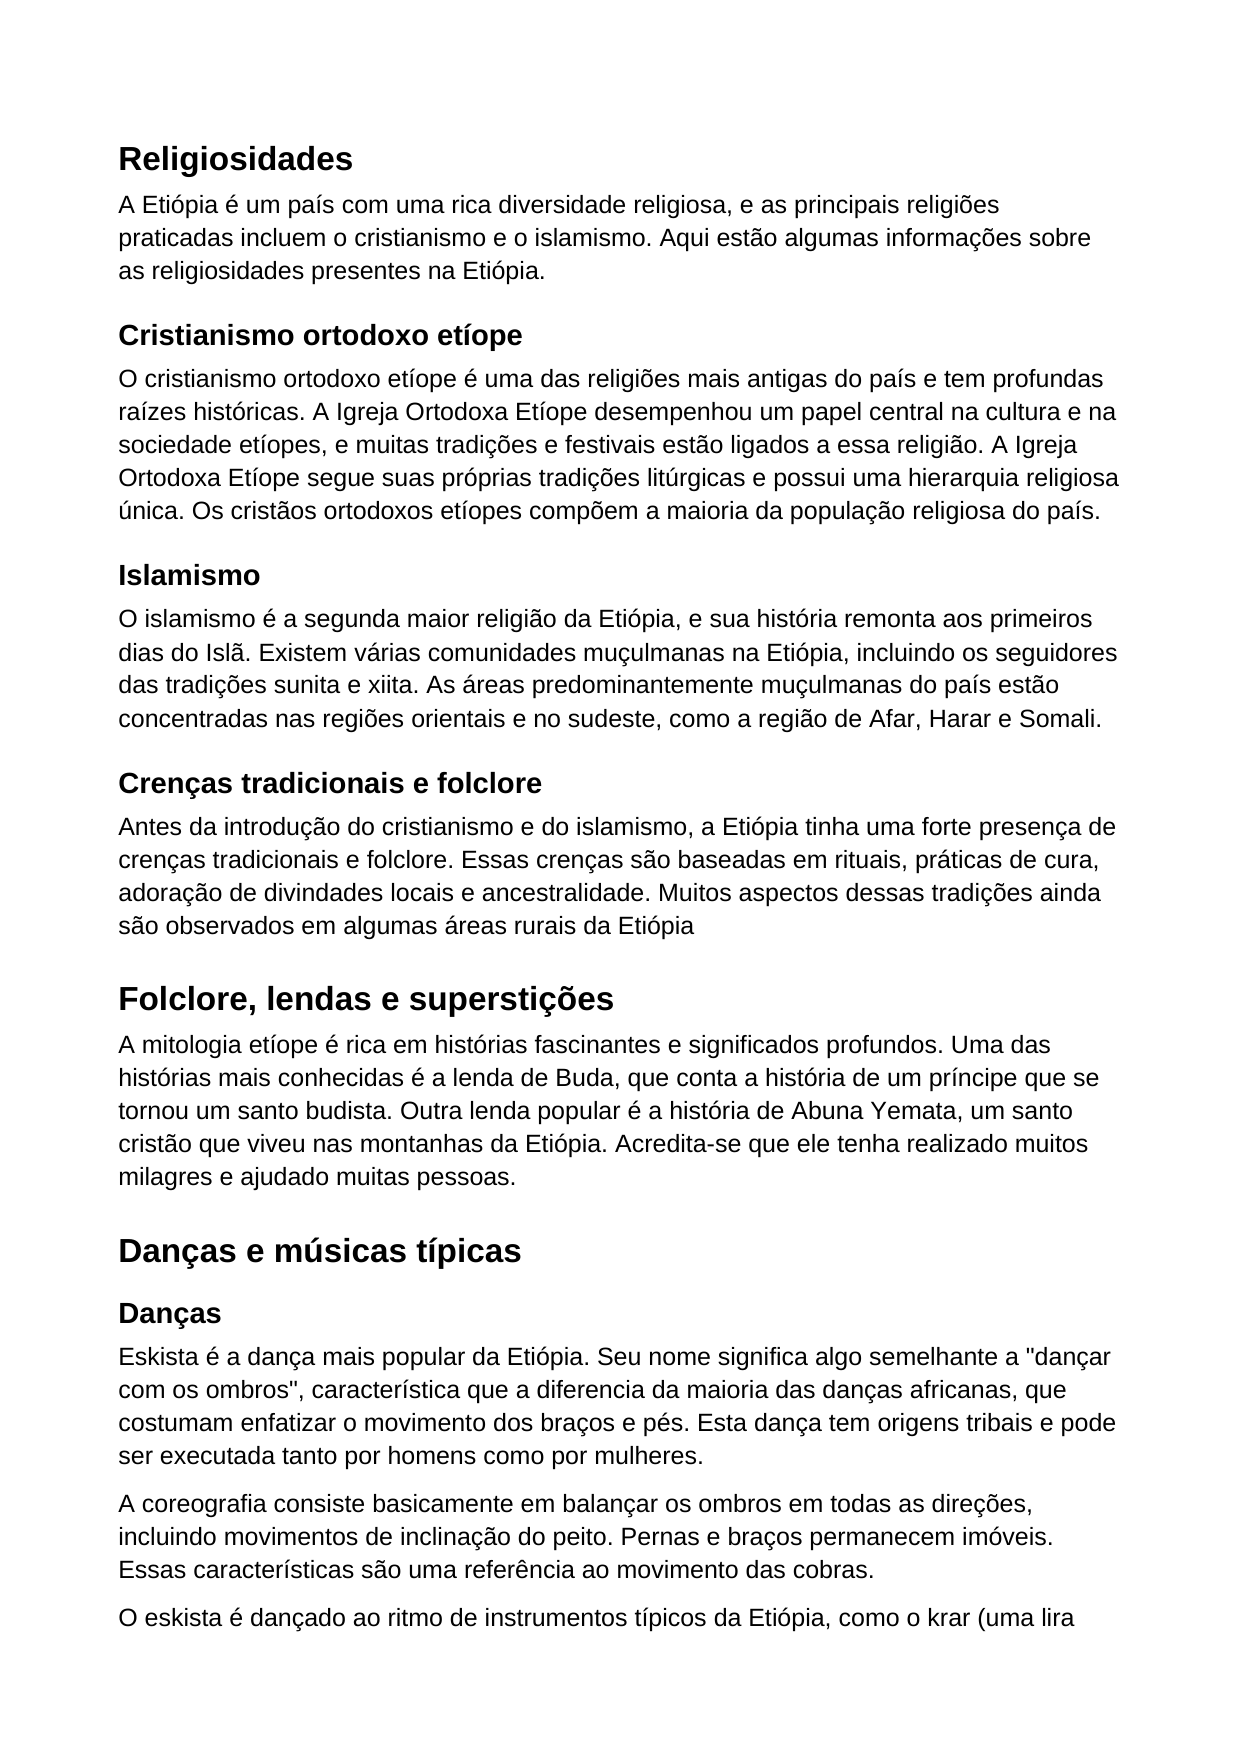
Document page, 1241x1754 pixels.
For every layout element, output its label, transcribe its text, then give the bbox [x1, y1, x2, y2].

subtitle Religiosidades [118, 139, 1122, 177]
subtitle Folclore, lendas e superstições [118, 979, 1122, 1018]
text A mitologia etíope é rica em histórias fascinantes e significados profundos. Uma das histórias mais conhecidas é a lenda de Buda, que conta a história de um príncipe que se tornou um santo budista. Outra lenda popular é a história de Abuna Yemata, um santo cristão que viveu nas montanhas da Etiópia. Acredita-se que ele tenha realizado muitos milagres e ajudado muitas pessoas. [118, 1030, 1122, 1191]
subtitle Danças e músicas típicas [118, 1231, 1122, 1269]
text O cristianismo ortodoxo etíope é uma das religiões mais antigas do país e tem profundas raízes históricas. A Igreja Ortodoxa Etíope desempenhou um papel central na cultura e na sociedade etíopes, e muitas tradições e festivais estão ligados a essa religião. A Igreja Ortodoxa Etíope segue suas próprias tradições litúrgicas e possui uma hierarquia religiosa única. Os cristãos ortodoxos etíopes compõem a maioria da população religiosa do país. [118, 364, 1122, 525]
text A coreografia consiste basicamente em balançar os ombros em todas as direções, incluindo movimentos de inclinação do peito. Pernas e braços permanecem imóveis. Essas características são uma referência ao movimento das cobras. [118, 1489, 1122, 1584]
text Antes da introdução do cristianismo e do islamismo, a Etiópia tinha uma forte presença de crenças tradicionais e folclore. Essas crenças são baseadas em rituais, práticas de cura, adoração de divindades locais e ancestralidade. Muitos aspectos dessas tradições ainda são observados em algumas áreas rurais da Etiópia [118, 812, 1122, 939]
text O islamismo é a segunda maior religião da Etiópia, e sua história remonta aos primeiros dias do Islã. Existem várias comunidades muçulmanas na Etiópia, incluindo os seguidores das tradições sunita e xiita. As áreas predominantemente muçulmanas do país estão concentradas nas regiões orientais e no sudeste, como a região de Afar, Harar e Somali. [118, 604, 1122, 732]
text A Etiópia é um país com uma rica diversidade religiosa, e as principais religiões praticadas incluem o cristianismo e o islamismo. Aqui estão algumas informações sobre as religiosidades presentes na Etiópia. [118, 190, 1122, 285]
text O eskista é dançado ao ritmo de instrumentos típicos da Etiópia, como o krar (uma lira [118, 1603, 1122, 1631]
subtitle Cristianismo ortodoxo etíope [118, 318, 1122, 352]
subtitle Islamismo [118, 558, 1122, 592]
text Eskista é a dança mais popular da Etiópia. Seu nome significa algo semelhante a "dançar com os ombros", característica que a diferencia da maioria das danças africanas, que costumam enfatizar o movimento dos braços e pés. Esta dança tem origens tribais e pode ser executada tanto por homens como por mulheres. [118, 1342, 1122, 1470]
subtitle Danças [118, 1296, 1122, 1330]
subtitle Crenças tradicionais e folclore [118, 766, 1122, 799]
